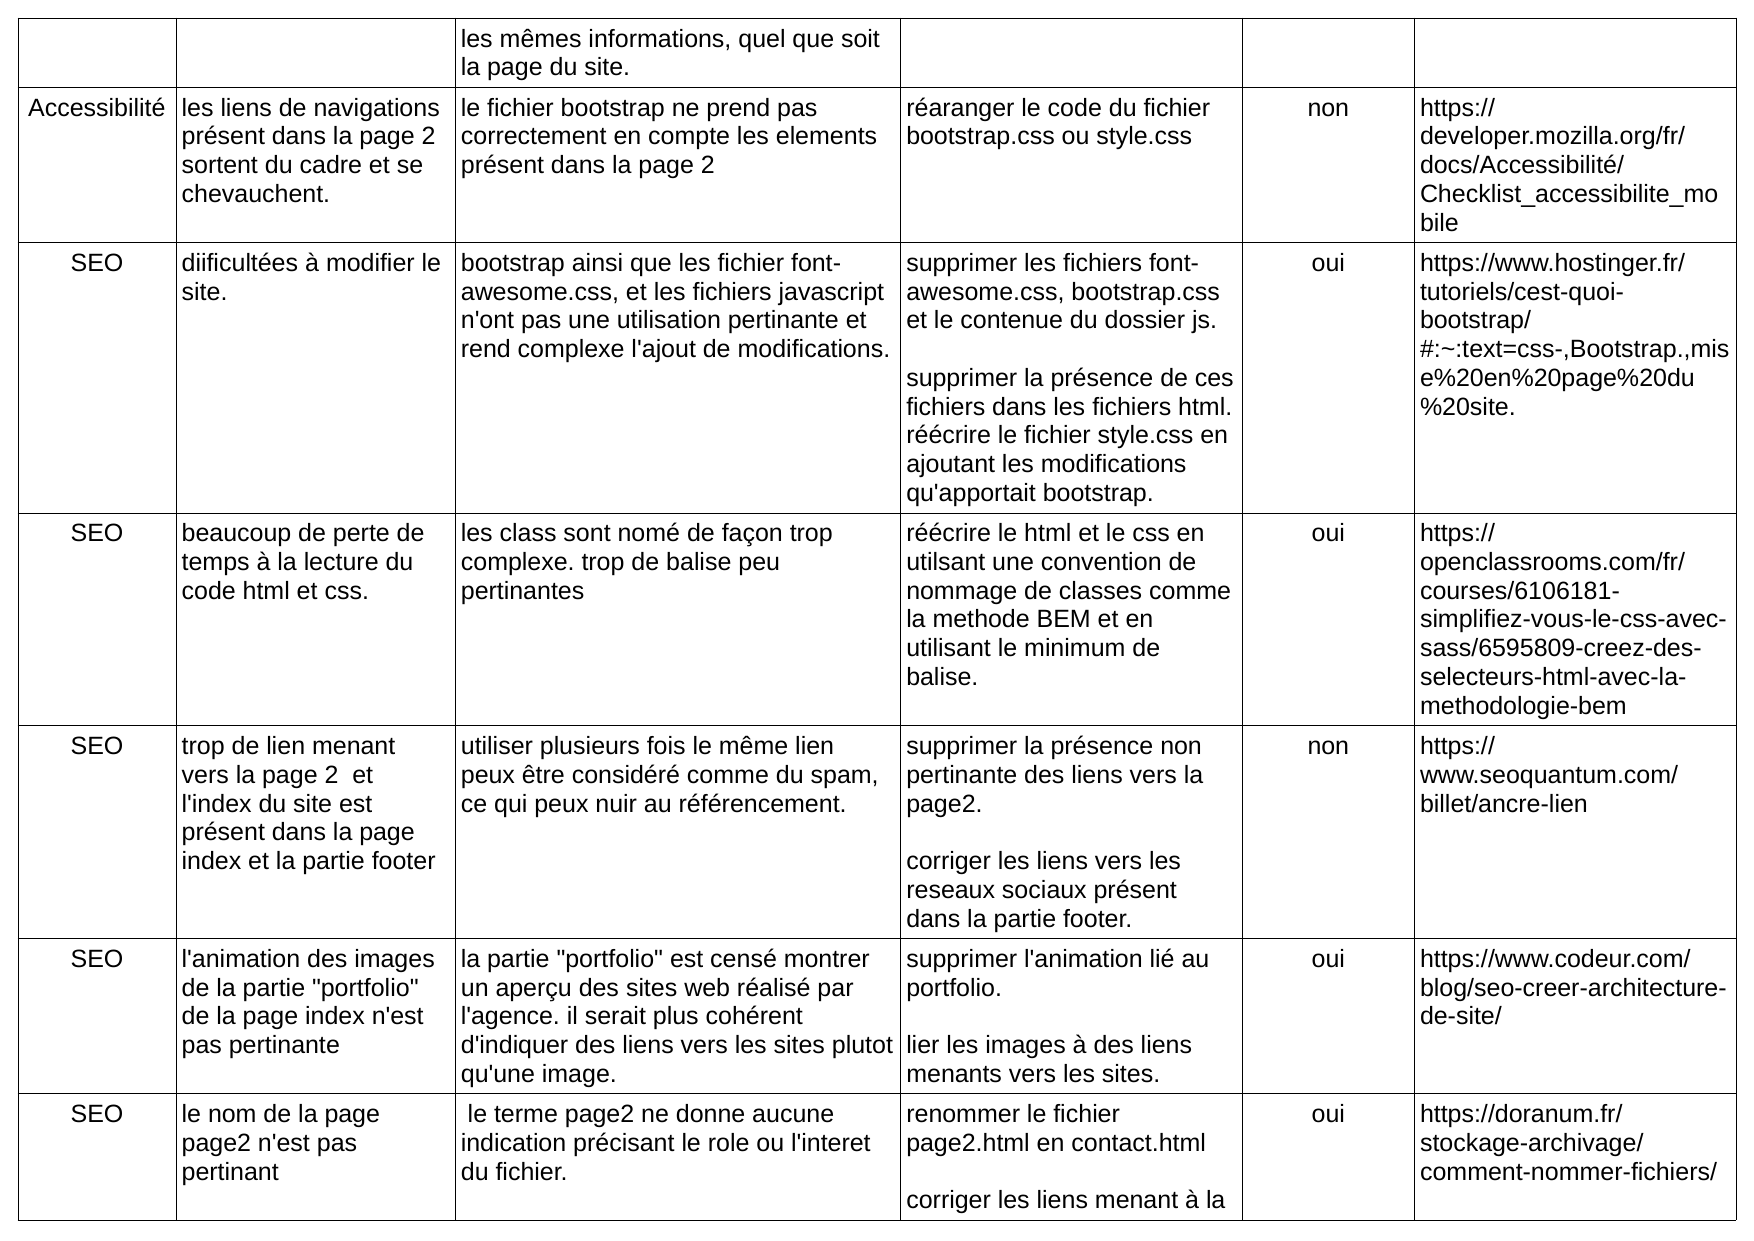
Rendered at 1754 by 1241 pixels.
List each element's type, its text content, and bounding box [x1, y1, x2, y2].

table_cell oui [1243, 939, 1414, 1093]
table_cell les class sont nomé de façon trop complexe. trop de balise peu pertinantes [456, 514, 900, 725]
table_cell réécrire le html et le css en utilsant une convention de nommage de classes comme la methode BEM et en utilisant le minimum de balise. [901, 514, 1242, 725]
table_cell oui [1243, 243, 1414, 512]
table_cell les mêmes informations, quel que soit la page du site. [456, 19, 900, 87]
table_cell supprimer la présence non pertinante des liens vers la page2. corriger les liens vers les reseaux sociaux présent dans la partie footer. [901, 726, 1242, 938]
table_cell utiliser plusieurs fois le même lien peux être considéré comme du spam, ce qui peux nuir au référencement. [456, 726, 900, 938]
table_cell https://www.seoquantum.com/billet/ancre-lien [1415, 726, 1736, 938]
table_cell oui [1243, 1094, 1414, 1220]
table_cell [1243, 19, 1414, 87]
table_cell non [1243, 88, 1414, 242]
table_cell la partie "portfolio" est censé montrer un aperçu des sites web réalisé par l'agence. il serait plus cohérent d'indiquer des liens vers les sites plutot qu'une image. [456, 939, 900, 1093]
table_cell trop de lien menant vers la page 2 et l'index du site est présent dans la page index et la partie footer [177, 726, 455, 938]
table_cell SEO [19, 243, 176, 512]
table_cell SEO [19, 514, 176, 725]
table_cell [1415, 19, 1736, 87]
table_cell bootstrap ainsi que les fichier font-awesome.css, et les fichiers javascript n'ont pas une utilisation pertinante et rend complexe l'ajout de modifications. [456, 243, 900, 512]
table_cell https://developer.mozilla.org/fr/docs/Accessibilité/Checklist_accessibilite_mobile [1415, 88, 1736, 242]
table_cell https://www.hostinger.fr/tutoriels/cest-quoi-bootstrap/#:~:text=css-,Bootstrap.,mise%20en%20page%20du%20site. [1415, 243, 1736, 512]
table_cell SEO [19, 726, 176, 938]
table_cell le fichier bootstrap ne prend pas correctement en compte les elements présent dans la page 2 [456, 88, 900, 242]
table_cell [19, 19, 176, 87]
table_cell oui [1243, 514, 1414, 725]
table_cell https://www.codeur.com/blog/seo-creer-architecture-de-site/ [1415, 939, 1736, 1093]
table_cell diificultées à modifier le site. [177, 243, 455, 512]
table_cell [901, 19, 1242, 87]
table_cell SEO [19, 939, 176, 1093]
table_cell les liens de navigations présent dans la page 2 sortent du cadre et se chevauchent. [177, 88, 455, 242]
table_cell Accessibilité [19, 88, 176, 242]
table_cell le terme page2 ne donne aucune indication précisant le role ou l'interet du fichier. [456, 1094, 900, 1220]
table_cell https://openclassrooms.com/fr/courses/6106181-simplifiez-vous-le-css-avec-sass/6595809-creez-des-selecteurs-html-avec-la-methodologie-bem [1415, 514, 1736, 725]
table_cell beaucoup de perte de temps à la lecture du code html et css. [177, 514, 455, 725]
table_cell [177, 19, 455, 87]
table_cell supprimer les fichiers font-awesome.css, bootstrap.css et le contenue du dossier js. supprimer la présence de ces fichiers dans les fichiers html. réécrire le fichier style.css en ajoutant les modifications qu'apportait bootstrap. [901, 243, 1242, 512]
table_cell SEO [19, 1094, 176, 1220]
table_cell le nom de la page page2 n'est pas pertinant [177, 1094, 455, 1220]
table_cell https://doranum.fr/stockage-archivage/comment-nommer-fichiers/ [1415, 1094, 1736, 1220]
table_cell l'animation des images de la partie "portfolio" de la page index n'est pas pertinante [177, 939, 455, 1093]
table_cell non [1243, 726, 1414, 938]
table_cell renommer le fichier page2.html en contact.html corriger les liens menant à la [901, 1094, 1242, 1220]
table_cell réaranger le code du fichier bootstrap.css ou style.css [901, 88, 1242, 242]
table_cell supprimer l'animation lié au portfolio. lier les images à des liens menants vers les sites. [901, 939, 1242, 1093]
